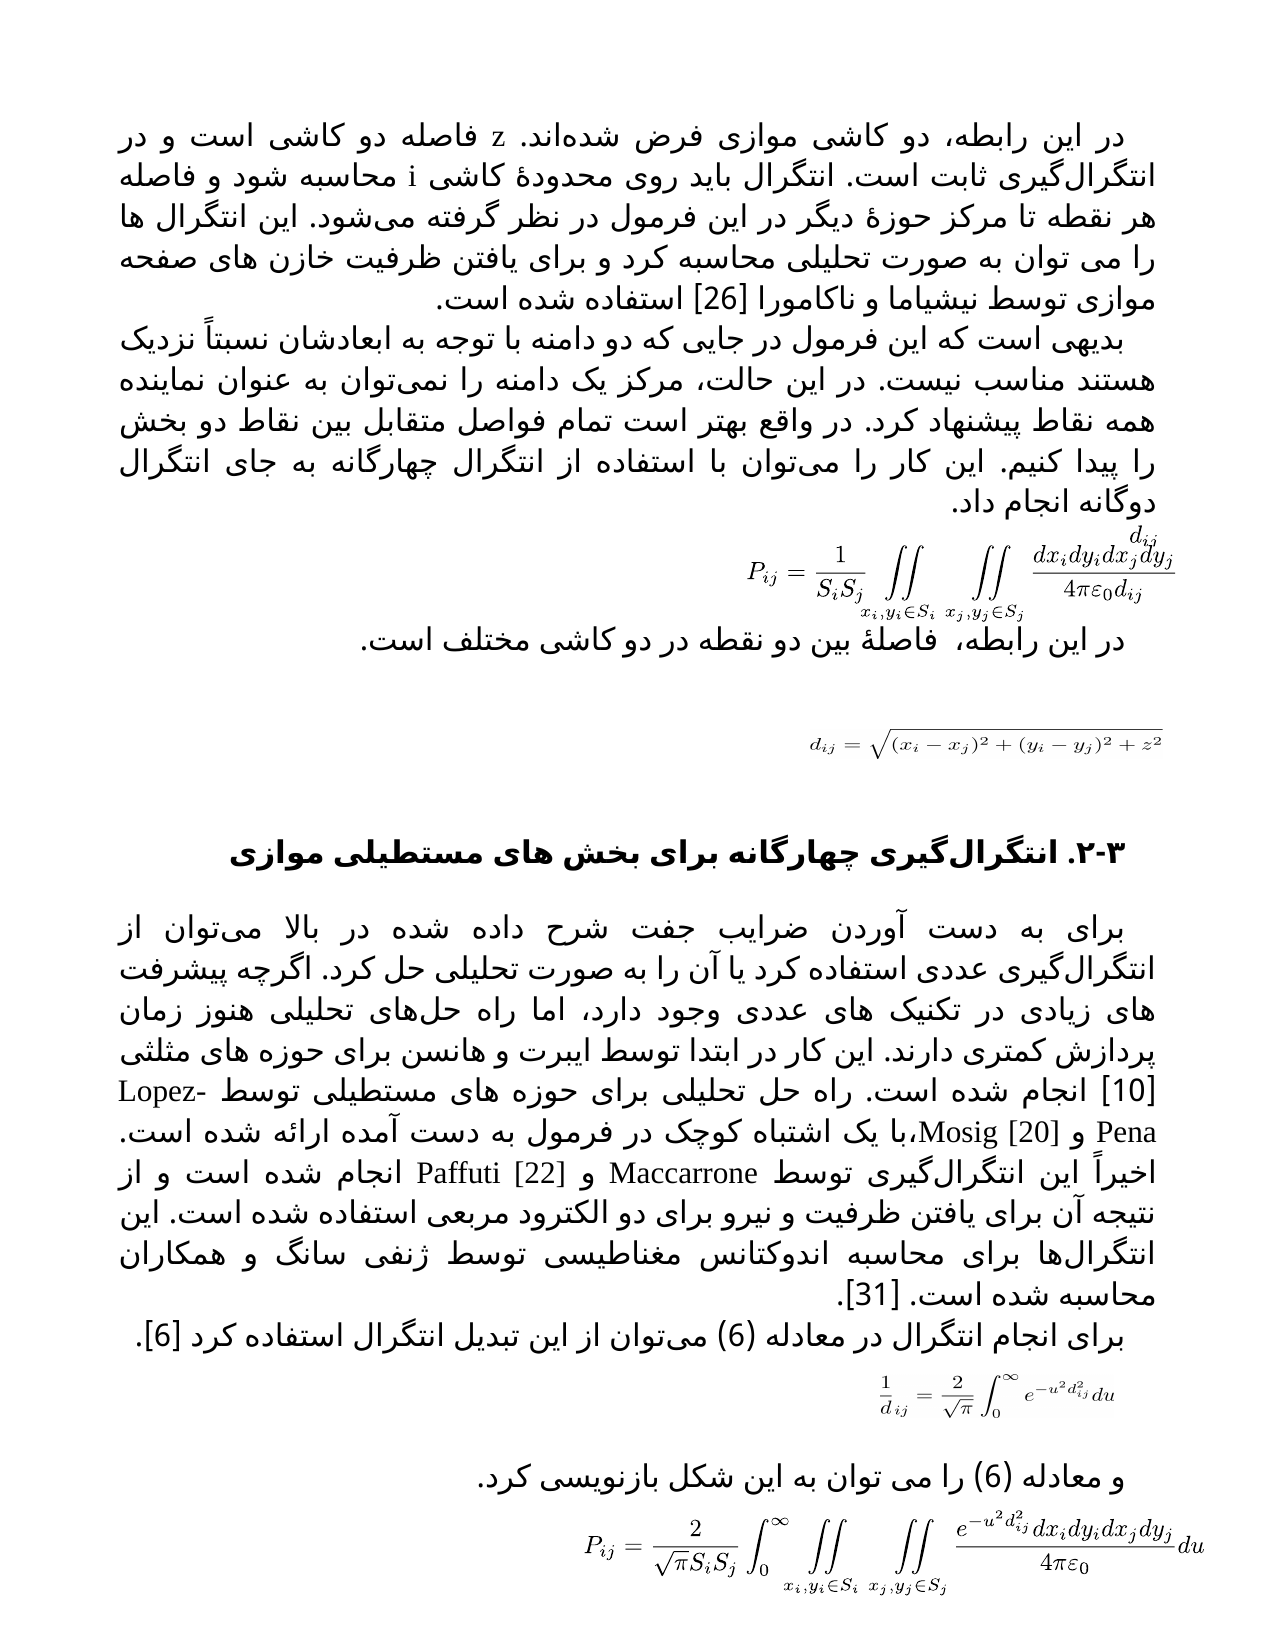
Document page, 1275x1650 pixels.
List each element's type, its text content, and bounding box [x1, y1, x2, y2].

picture [880, 1374, 1114, 1418]
text ۲-۳. انتگرال‌گیری چهارگانه برای بخش های مستطیلی موازی [118, 835, 1157, 876]
text و معادله (6) را می توان به این شکل بازنویسی کرد. [118, 1460, 1157, 1501]
text بدیهی است که این فرمول در جایی که دو دامنه با توجه به ابعادشان نسبتاً نزدیک هستند مناسب نیست. در این حالت، مرکز یک دامنه را نمی‌توان به عنوان نماینده همه نقاط پیشنهاد کرد. در واقع بهتر است تمام فواصل متقابل بین نقاط دو بخش را پیدا کنیم. این کار را می‌توان با استفاده از انتگرال چهارگانه به جای انتگرال دوگانه انجام داد. [118, 322, 1157, 525]
text در این رابطه، دو کاشی موازی فرض شده‌اند. z فاصله دو کاشی است و در انتگرال‌گیری ثابت است. انتگرال باید روی محدودهٔ کاشی i محاسبه شود و فاصله هر نقطه تا مرکز حوزهٔ دیگر در این فرمول در نظر گرفته می‌شود. این انتگرال ها را می توان به صورت تحلیلی محاسبه کرد و برای یافتن ظرفیت خازن های صفحه موازی توسط نیشیاما و ناکامورا [26] استفاده شده است. [118, 118, 1157, 322]
picture [810, 729, 1163, 759]
text برای به دست آوردن ضرایب جفت شرح داده شده در بالا می‌توان از انتگرال‌گیری عددی استفاده کرد یا آن را به صورت تحلیلی حل کرد. اگرچه پیشرفت های زیادی در تکنیک های عددی وجود دارد، اما راه حل‌های تحلیلی هنوز زمان پردازش کمتری دارند. این کار در ابتدا توسط ایبرت و هانسن برای حوزه های مثلثی [10] انجام شده است. راه حل تحلیلی برای حوزه های مستطیلی توسط Lopez-Pena و Mosig [20]،با یک اشتباه کوچک در فرمول به دست آمده ارائه شده است. اخیراً این انتگرال‌گیری توسط Maccarrone و Paffuti [22] انجام شده است و از نتیجه آن برای یافتن ظرفیت و نیرو برای دو الکترود مربعی استفاده شده است. این انتگرال‌ها برای محاسبه اندوکتانس مغناطیسی توسط ژنفی سانگ و همکاران محاسبه شده است. [31]. [118, 911, 1157, 1318]
text در این رابطه، فاصلهٔ بین دو نقطه در دو کاشی مختلف است. [118, 525, 1157, 663]
text برای انجام انتگرال در معادله (6) می‌توان از این تبدیل انتگرال استفاده کرد [6]. [118, 1318, 1157, 1359]
